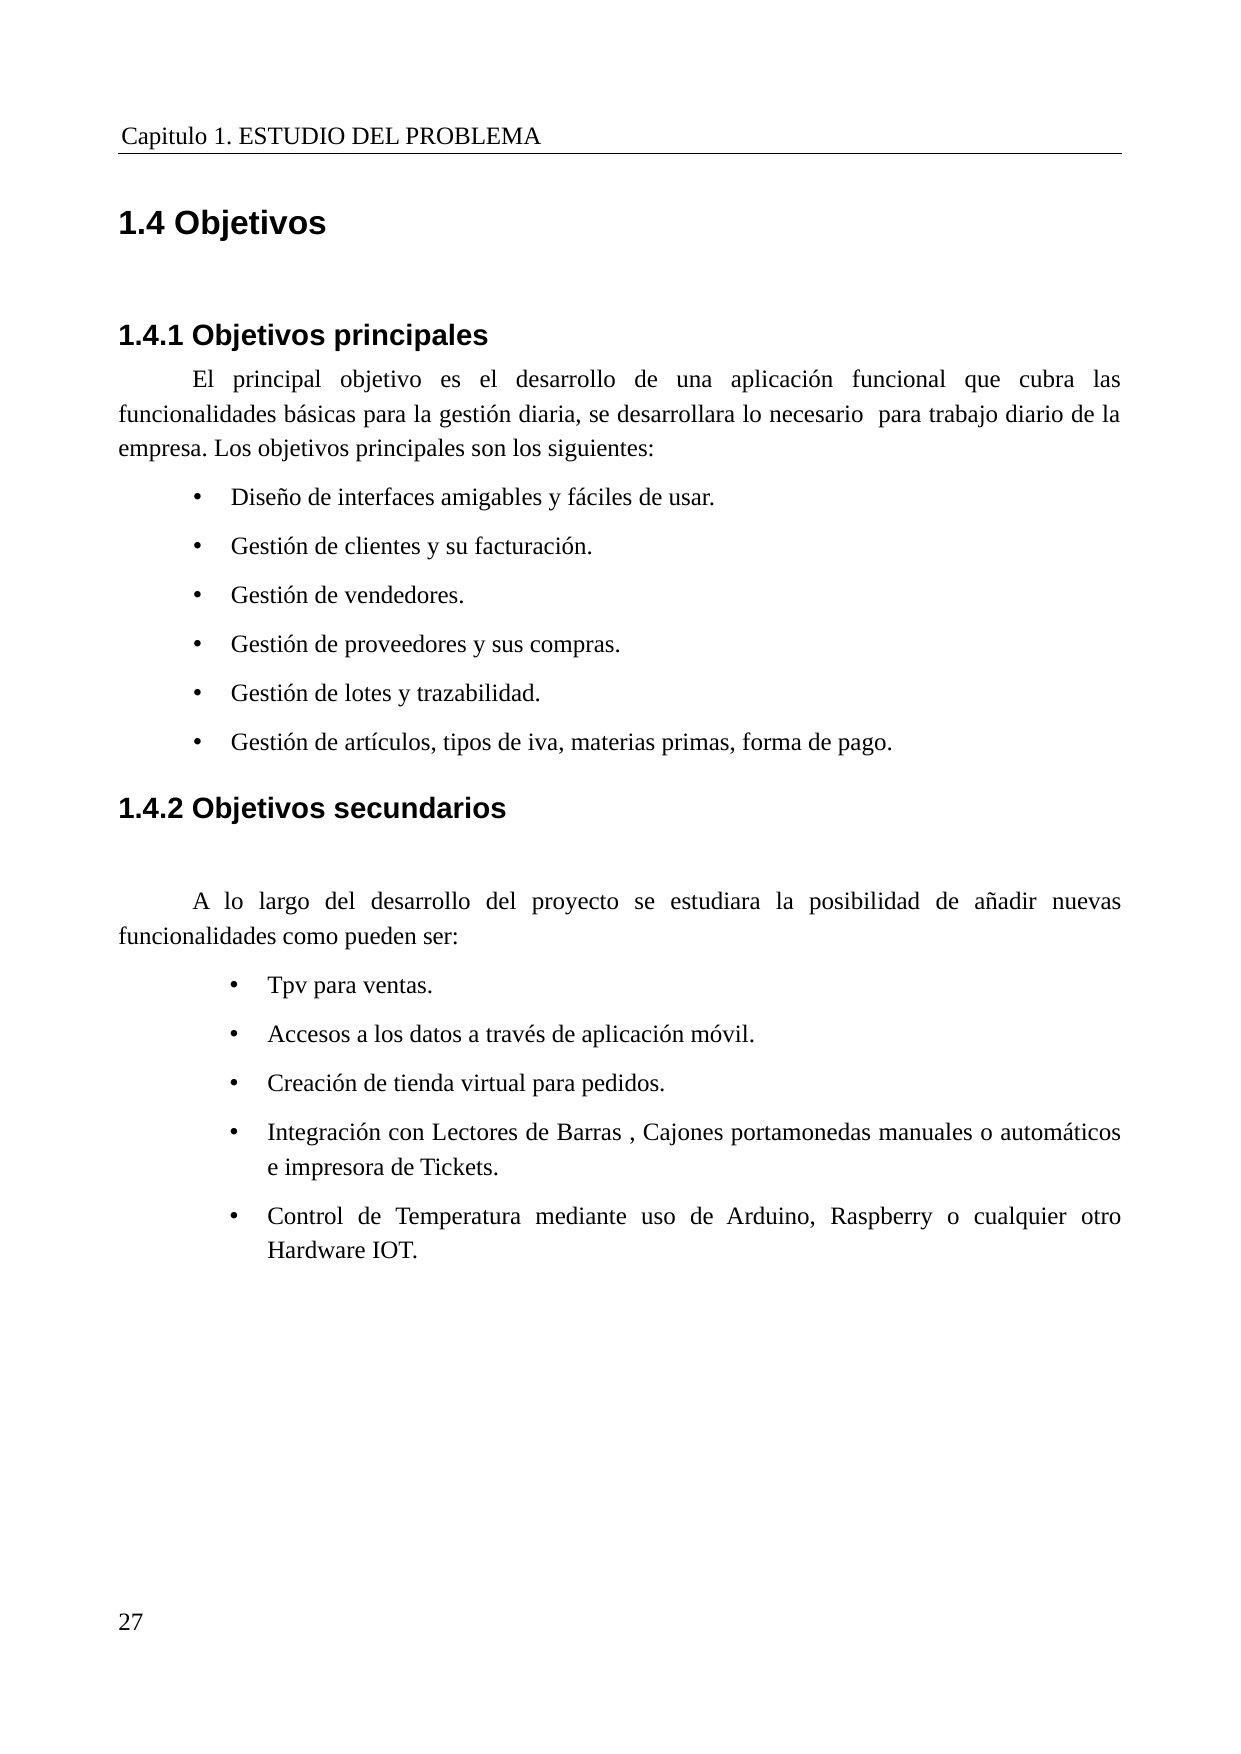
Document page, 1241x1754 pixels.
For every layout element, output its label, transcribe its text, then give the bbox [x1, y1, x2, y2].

list Tpv para ventas. [229, 970, 1122, 999]
list Gestión de artículos, tipos de iva, materias primas, forma de pago. [193, 727, 1122, 756]
list Gestión de clientes y su facturación. [193, 531, 1122, 560]
list Creación de tienda virtual para pedidos. [229, 1068, 1122, 1097]
list Gestión de lotes y trazabilidad. [193, 678, 1122, 707]
list Integración con Lectores de Barras , Cajones portamonedas manuales o automáticos e impresora de Tickets. [229, 1117, 1122, 1180]
text El principal objetivo es el desarrollo de una aplicación funcional que cubra las funcionalidades básicas para la gestión diaria, se desarrollara lo necesario para trabajo diario de la empresa. Los objetivos principales son los siguientes: [118, 364, 1122, 462]
list Accesos a los datos a través de aplicación móvil. [229, 1019, 1122, 1048]
list Gestión de vendedores. [193, 580, 1122, 609]
subtitle 1.4.1 Objetivos principales [118, 318, 1122, 352]
list Gestión de proveedores y sus compras. [193, 629, 1122, 658]
subtitle 1.4 Objetivos [118, 203, 1122, 242]
list Diseño de interfaces amigables y fáciles de usar. [193, 482, 1122, 511]
subtitle 1.4.2 Objetivos secundarios [118, 791, 1122, 825]
list Control de Temperatura mediante uso de Arduino, Raspberry o cualquier otro Hardware IOT. [229, 1201, 1122, 1264]
text A lo largo del desarrollo del proyecto se estudiara la posibilidad de añadir nuevas funcionalidades como pueden ser: [118, 886, 1122, 950]
